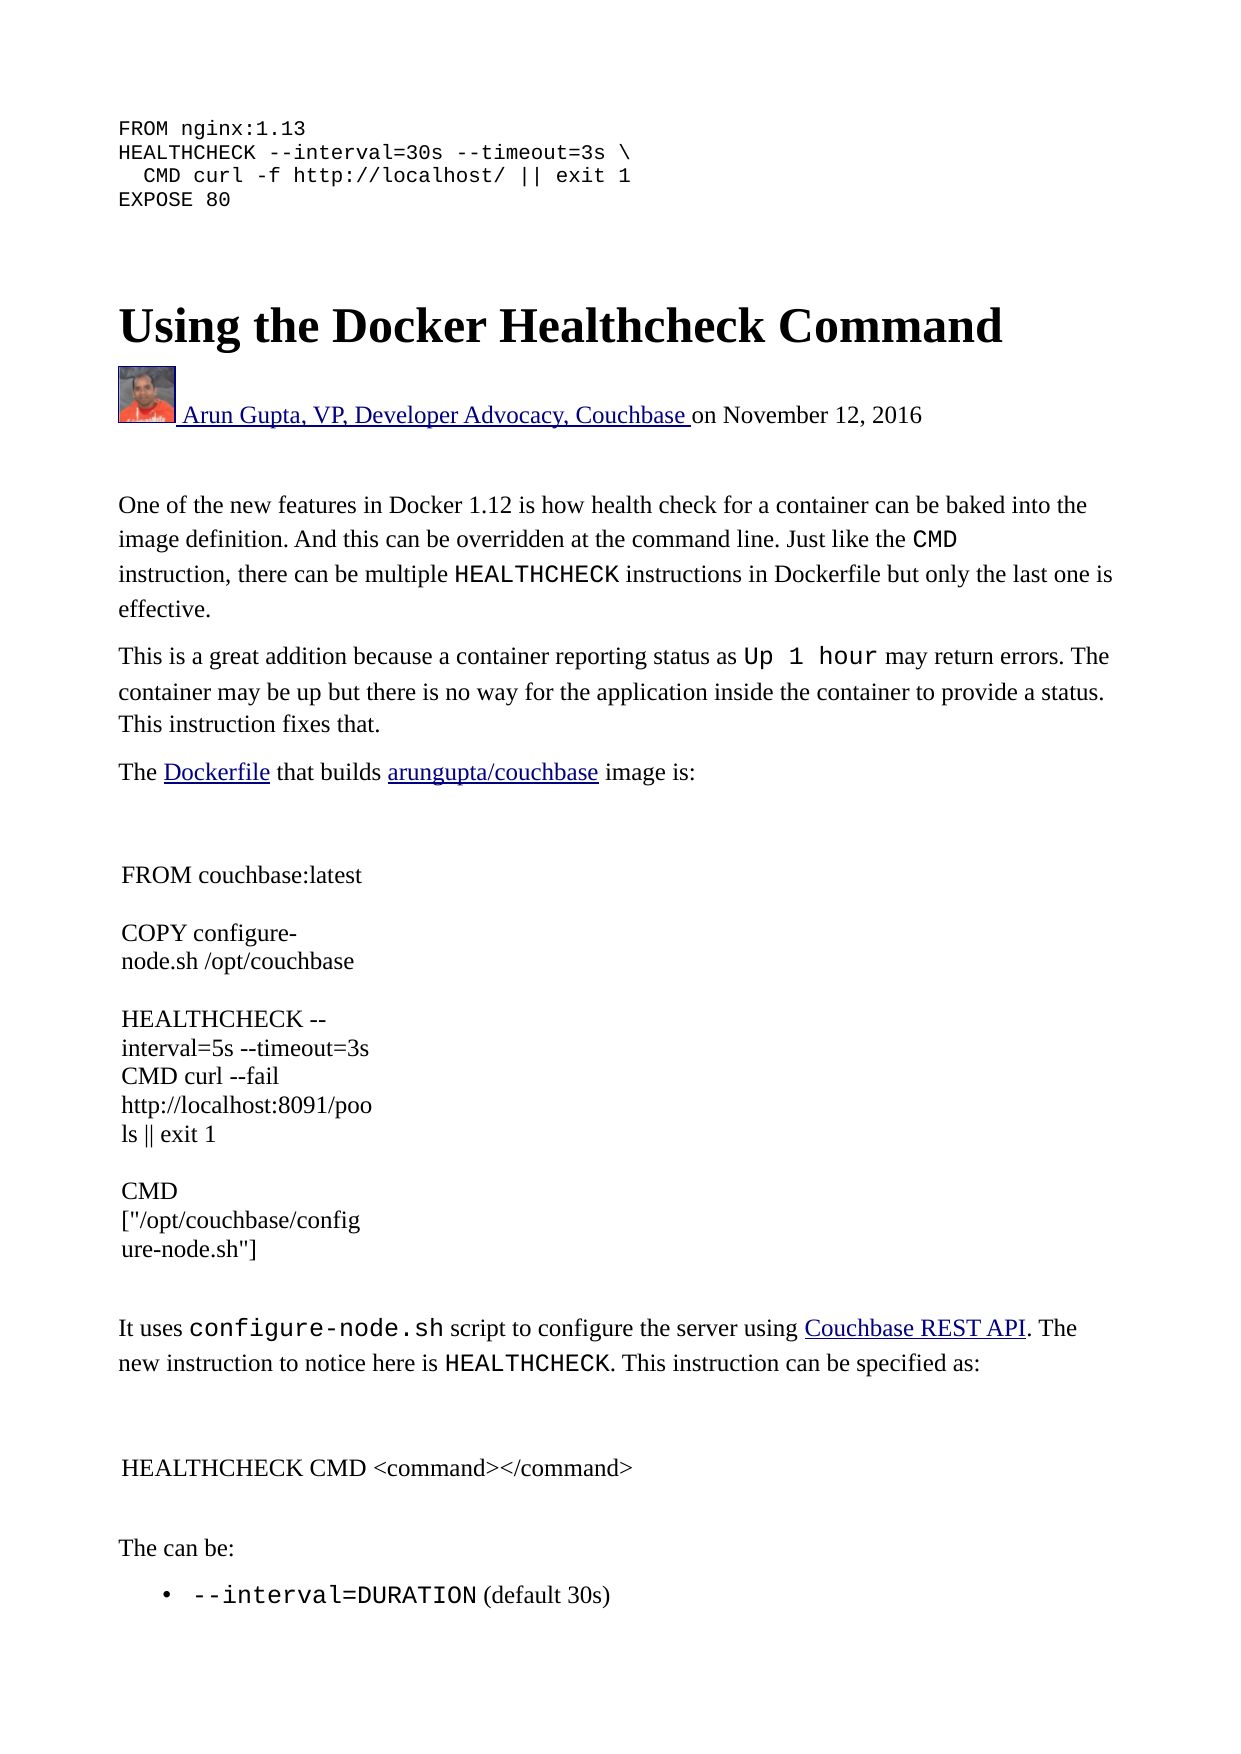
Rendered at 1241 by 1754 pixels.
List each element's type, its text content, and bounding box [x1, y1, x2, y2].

text Arun Gupta, VP, Developer Advocacy, Couchbase on November 12, 2016 [118, 366, 1122, 429]
text HEALTHCHECK --interval=30s --timeout=3s \ [118, 142, 1122, 165]
picture [119, 367, 174, 422]
list --interval=DURATION (default 30s) [162, 1580, 1122, 1611]
text FROM nginx:1.13 [118, 118, 1122, 142]
text The can be: [118, 1533, 1122, 1562]
text The Dockerfile that builds arungupta/couchbase image is: [118, 757, 1122, 786]
text One of the new features in Docker 1.12 is how health check for a container can be baked into the image definition. And this can be overridden at the command line. Just like the CMD instruction, there can be multiple HEALTHCHECK instructions in Dockerfile but only the last one is effective. [118, 491, 1122, 623]
subtitle Using the Docker Healthcheck Command [118, 296, 1122, 353]
text EXPOSE 80 [118, 189, 1122, 213]
table_header FROM couchbase:latest COPY configure-node.sh /opt/couchbase HEALTHCHECK --interval=5s --timeout=3s CMD curl --fail http://localhost:8091/pools || exit 1 CMD ["/opt/couchbase/configure-node.sh"] [118, 857, 375, 1266]
text This is a great addition because a container reporting status as Up 1 hour may return errors. The container may be up but there is no way for the application inside the container to provide a status. This instruction fixes that. [118, 641, 1122, 738]
text CMD curl -f http://localhost/ || exit 1 [118, 165, 1122, 189]
table_header HEALTHCHECK CMD <command></command> [118, 1451, 644, 1485]
text It uses configure-node.sh script to configure the server using Couchbase REST API. The new instruction to notice here is HEALTHCHECK. This instruction can be specified as: [118, 1313, 1122, 1379]
